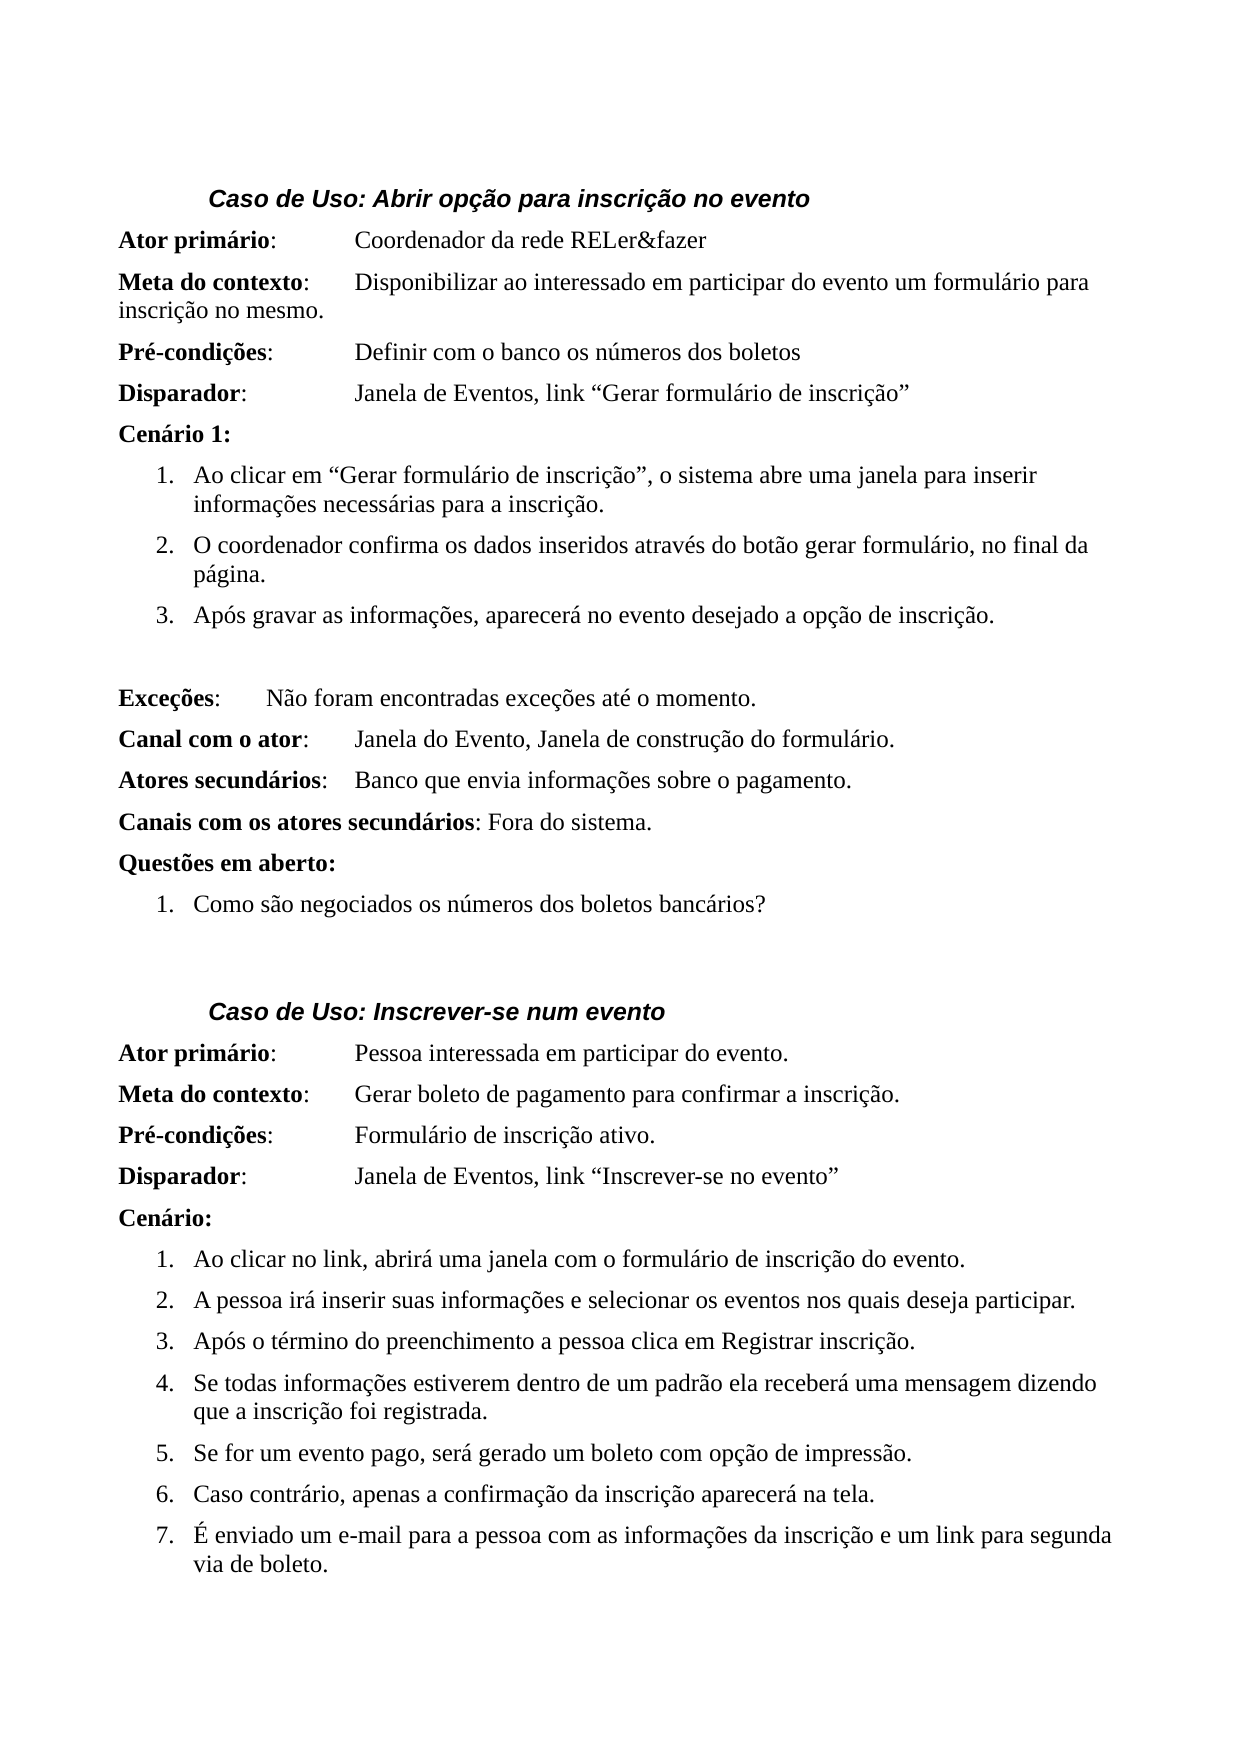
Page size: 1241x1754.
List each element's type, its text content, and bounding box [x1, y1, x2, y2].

list A pessoa irá inserir suas informações e selecionar os eventos nos quais deseja participar. [156, 1285, 1122, 1314]
text Disparador: Janela de Eventos, link “Gerar formulário de inscrição” [118, 378, 1122, 407]
list Como são negociados os números dos boletos bancários? [156, 889, 1122, 918]
text Cenário: [118, 1203, 1122, 1231]
list Após o término do preenchimento a pessoa clica em Registrar inscrição. [156, 1326, 1122, 1355]
text Atores secundários: Banco que envia informações sobre o pagamento. [118, 765, 1122, 794]
list É enviado um e-mail para a pessoa com as informações da inscrição e um link para segunda via de boleto. [156, 1520, 1122, 1578]
list Se for um evento pago, será gerado um boleto com opção de impressão. [156, 1438, 1122, 1466]
text Pré-condições: Definir com o banco os números dos boletos [118, 337, 1122, 365]
subtitle Caso de Uso: Inscrever-se num evento [118, 997, 1122, 1025]
text Cenário 1: [118, 419, 1122, 448]
text Pré-condições: Formulário de inscrição ativo. [118, 1120, 1122, 1149]
text Ator primário: Coordenador da rede RELer&fazer [118, 225, 1122, 254]
list Se todas informações estiverem dentro de um padrão ela receberá uma mensagem dizendo que a inscrição foi registrada. [156, 1368, 1122, 1425]
text Disparador: Janela de Eventos, link “Inscrever-se no evento” [118, 1161, 1122, 1190]
text Questões em aberto: [118, 848, 1122, 877]
list Caso contrário, apenas a confirmação da inscrição aparecerá na tela. [156, 1479, 1122, 1508]
text Exceções: Não foram encontradas exceções até o momento. [118, 683, 1122, 712]
text Canais com os atores secundários: Fora do sistema. [118, 807, 1122, 835]
text Canal com o ator: Janela do Evento, Janela de construção do formulário. [118, 724, 1122, 753]
list Ao clicar em “Gerar formulário de inscrição”, o sistema abre uma janela para inserir informações necessárias para a inscrição. [156, 460, 1122, 518]
text Ator primário: Pessoa interessada em participar do evento. [118, 1038, 1122, 1066]
text Meta do contexto: Disponibilizar ao interessado em participar do evento um formulário para inscrição no mesmo. [118, 267, 1122, 324]
subtitle Caso de Uso: Abrir opção para inscrição no evento [118, 184, 1122, 213]
list Ao clicar no link, abrirá uma janela com o formulário de inscrição do evento. [156, 1244, 1122, 1273]
list O coordenador confirma os dados inseridos através do botão gerar formulário, no final da página. [156, 530, 1122, 588]
text Meta do contexto: Gerar boleto de pagamento para confirmar a inscrição. [118, 1079, 1122, 1108]
list Após gravar as informações, aparecerá no evento desejado a opção de inscrição. [156, 600, 1122, 629]
